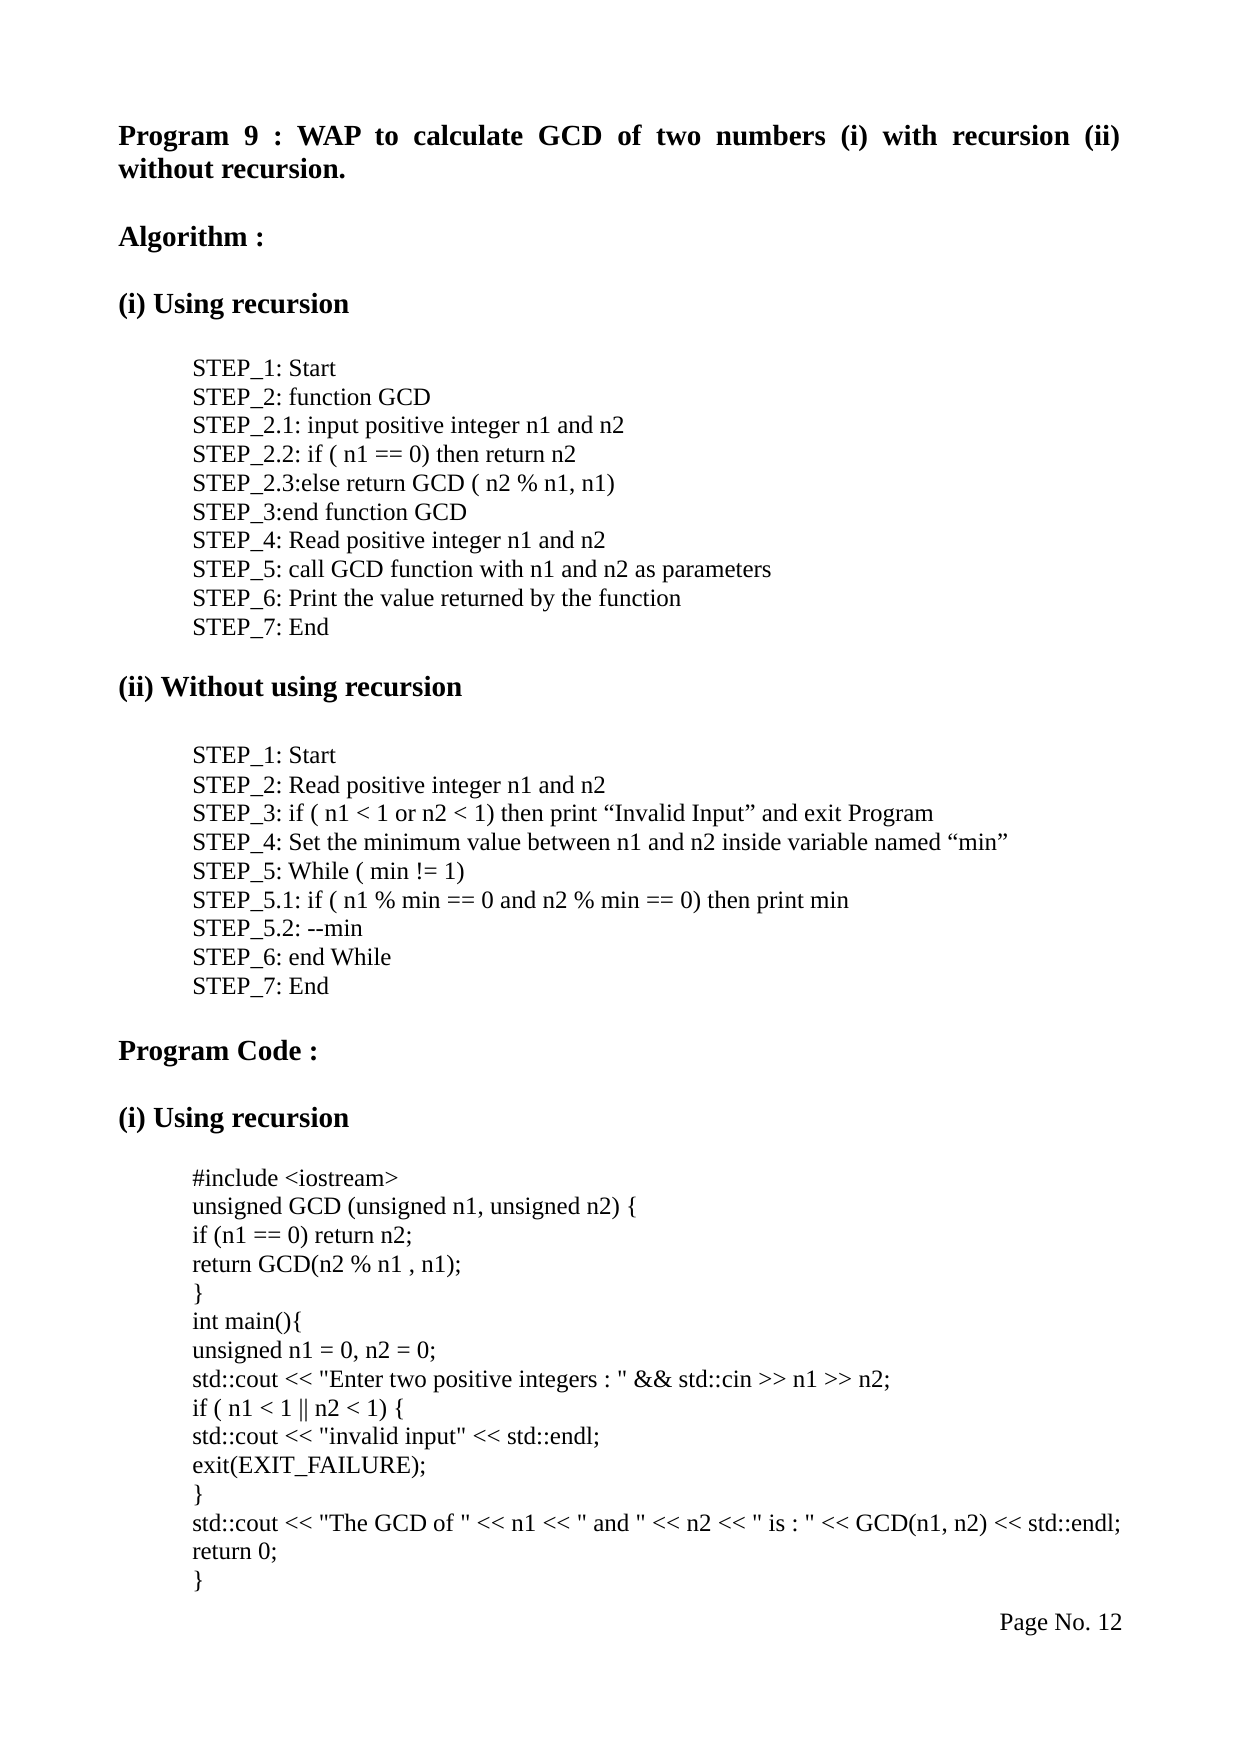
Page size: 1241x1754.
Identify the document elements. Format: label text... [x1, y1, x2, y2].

text STEP_5: While ( min != 1) [118, 856, 1122, 885]
text unsigned GCD (unsigned n1, unsigned n2) { [118, 1191, 1122, 1220]
text unsigned n1 = 0, n2 = 0; [118, 1335, 1122, 1364]
text STEP_2: function GCD [118, 382, 1122, 410]
text } [118, 1565, 1122, 1594]
text Program Code : [118, 1033, 1122, 1067]
text std::cout << "The GCD of " << n1 << " and " << n2 << " is : " << GCD(n1, n2) << std::endl; [118, 1508, 1122, 1536]
text STEP_6: end While [118, 942, 1122, 971]
text STEP_2.3:else return GCD ( n2 % n1, n1) [118, 468, 1122, 497]
text Program 9 : WAP to calculate GCD of two numbers (i) with recursion (ii) without recursion. [118, 118, 1122, 185]
text STEP_4: Read positive integer n1 and n2 [118, 525, 1122, 554]
text return 0; [118, 1536, 1122, 1565]
text (i) Using recursion [118, 286, 1122, 319]
text Algorithm : [118, 219, 1122, 252]
text #include <iostream> [118, 1163, 1122, 1191]
text if ( n1 < 1 || n2 < 1) { [118, 1393, 1122, 1421]
text std::cout << "Enter two positive integers : " && std::cin >> n1 >> n2; [118, 1364, 1122, 1393]
text if (n1 == 0) return n2; [118, 1220, 1122, 1249]
text STEP_5.2: --min [118, 913, 1122, 942]
text std::cout << "invalid input" << std::endl; [118, 1421, 1122, 1450]
text (ii) Without using recursion [118, 669, 1122, 703]
text STEP_6: Print the value returned by the function [118, 583, 1122, 612]
text STEP_5: call GCD function with n1 and n2 as parameters [118, 554, 1122, 583]
text STEP_7: End [118, 612, 1122, 640]
text STEP_2.2: if ( n1 == 0) then return n2 [118, 439, 1122, 468]
text } [118, 1278, 1122, 1306]
text STEP_2: Read positive integer n1 and n2 [118, 770, 1122, 798]
text int main(){ [118, 1306, 1122, 1335]
text } [118, 1479, 1122, 1508]
text return GCD(n2 % n1 , n1); [118, 1249, 1122, 1278]
text STEP_7: End [118, 971, 1122, 1000]
text STEP_3:end function GCD [118, 497, 1122, 525]
text STEP_3: if ( n1 < 1 or n2 < 1) then print “Invalid Input” and exit Program [118, 798, 1122, 827]
text STEP_2.1: input positive integer n1 and n2 [118, 410, 1122, 439]
text STEP_1: Start [118, 353, 1122, 382]
text STEP_1: Start [118, 736, 1122, 770]
text STEP_5.1: if ( n1 % min == 0 and n2 % min == 0) then print min [118, 885, 1122, 913]
text STEP_4: Set the minimum value between n1 and n2 inside variable named “min” [118, 827, 1122, 856]
text (i) Using recursion [118, 1100, 1122, 1134]
text exit(EXIT_FAILURE); [118, 1450, 1122, 1479]
